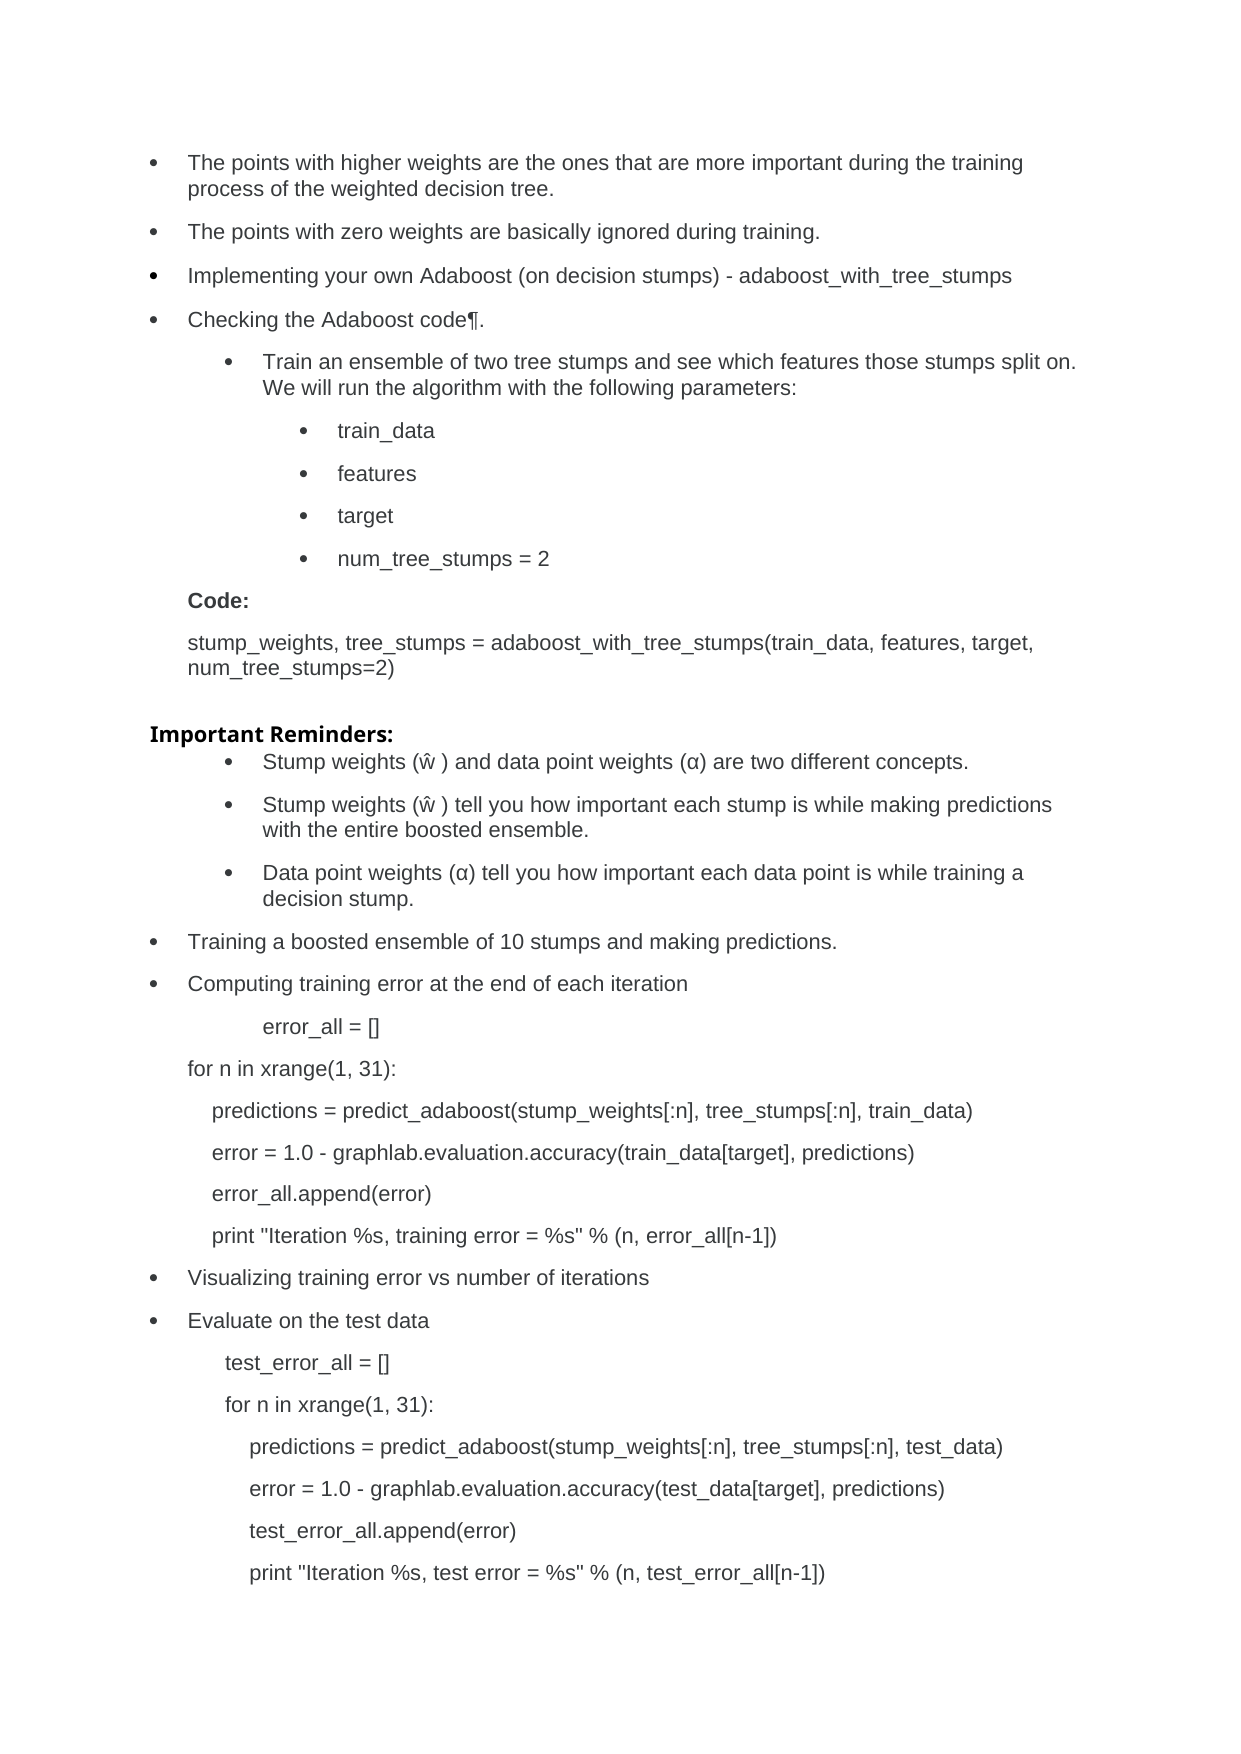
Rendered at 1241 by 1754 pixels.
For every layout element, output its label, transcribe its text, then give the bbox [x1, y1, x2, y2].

list train_data [300, 418, 1090, 443]
text predictions = predict_adaboost(stump_weights[:n], tree_stumps[:n], test_data) [225, 1434, 1090, 1459]
list Implementing your own Adaboost (on decision stumps) - adaboost_with_tree_stumps [150, 261, 1090, 289]
list Train an ensemble of two tree stumps and see which features those stumps split on. We will run the algorithm with the following parameters: [225, 349, 1090, 400]
list Stump weights (ŵ ) tell you how important each stump is while making predictions with the entire boosted ensemble. [225, 791, 1090, 843]
list stump_weights, tree_stumps = adaboost_with_tree_stumps(train_data, features, target, num_tree_stumps=2) [187, 630, 1090, 681]
text Important Reminders: [150, 719, 1090, 749]
list features [300, 460, 1090, 486]
list print "Iteration %s, training error = %s" % (n, error_all[n-1]) [187, 1223, 1090, 1248]
text print "Iteration %s, test error = %s" % (n, test_error_all[n-1]) [225, 1559, 1090, 1585]
list Evaluate on the test data [150, 1308, 1090, 1333]
list The points with zero weights are basically ignored during training. [150, 218, 1090, 244]
list num_tree_stumps = 2 [300, 546, 1090, 571]
text test_error_all.append(error) [225, 1518, 1090, 1543]
list Code: [187, 588, 1090, 613]
list for n in xrange(1, 31): [187, 1056, 1090, 1081]
list Training a boosted ensemble of 10 stumps and making predictions. [150, 928, 1090, 954]
list error_all = [] [187, 1014, 1090, 1039]
list Checking the Adaboost code¶. [150, 307, 1090, 332]
text test_error_all = [] [225, 1350, 1090, 1375]
list Data point weights (α) tell you how important each data point is while training a decision stump. [225, 860, 1090, 911]
list The points with higher weights are the ones that are more important during the training process of the weighted decision tree. [150, 150, 1090, 201]
list Computing training error at the end of each iteration [150, 971, 1090, 996]
list Stump weights (ŵ ) and data point weights (α) are two different concepts. [225, 749, 1090, 774]
list target [300, 503, 1090, 528]
list error = 1.0 - graphlab.evaluation.accuracy(train_data[target], predictions) [187, 1139, 1090, 1164]
list error_all.append(error) [187, 1181, 1090, 1206]
text error = 1.0 - graphlab.evaluation.accuracy(test_data[target], predictions) [225, 1476, 1090, 1501]
text for n in xrange(1, 31): [225, 1392, 1090, 1417]
list Visualizing training error vs number of iterations [150, 1265, 1090, 1290]
list predictions = predict_adaboost(stump_weights[:n], tree_stumps[:n], train_data) [187, 1097, 1090, 1123]
